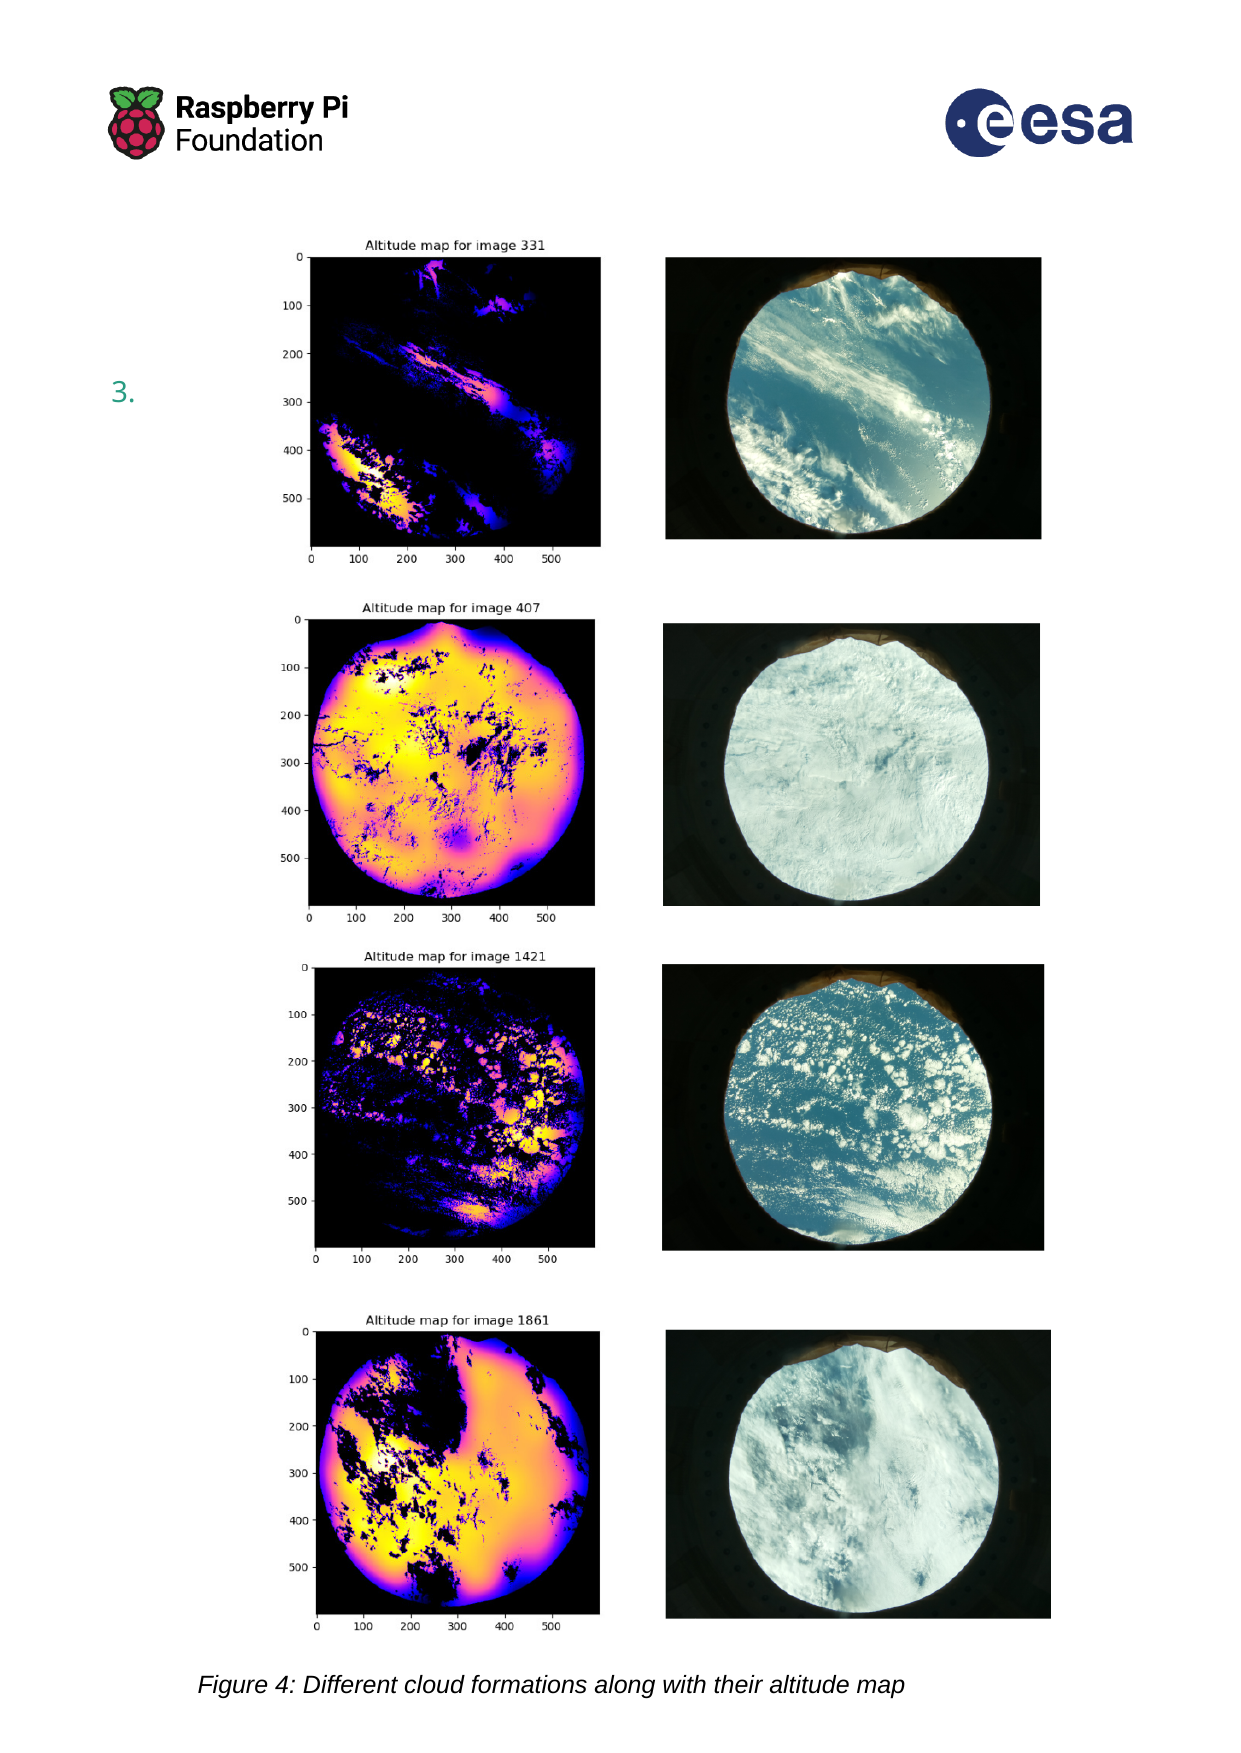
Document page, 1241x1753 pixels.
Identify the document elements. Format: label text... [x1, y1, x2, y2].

picture [197, 212, 1051, 1654]
text [1051, 371, 1131, 411]
text Figure 4: Different cloud formations along with their altitude map [197, 1654, 1051, 1699]
text 3. [111, 371, 197, 411]
picture [58, 58, 1169, 186]
